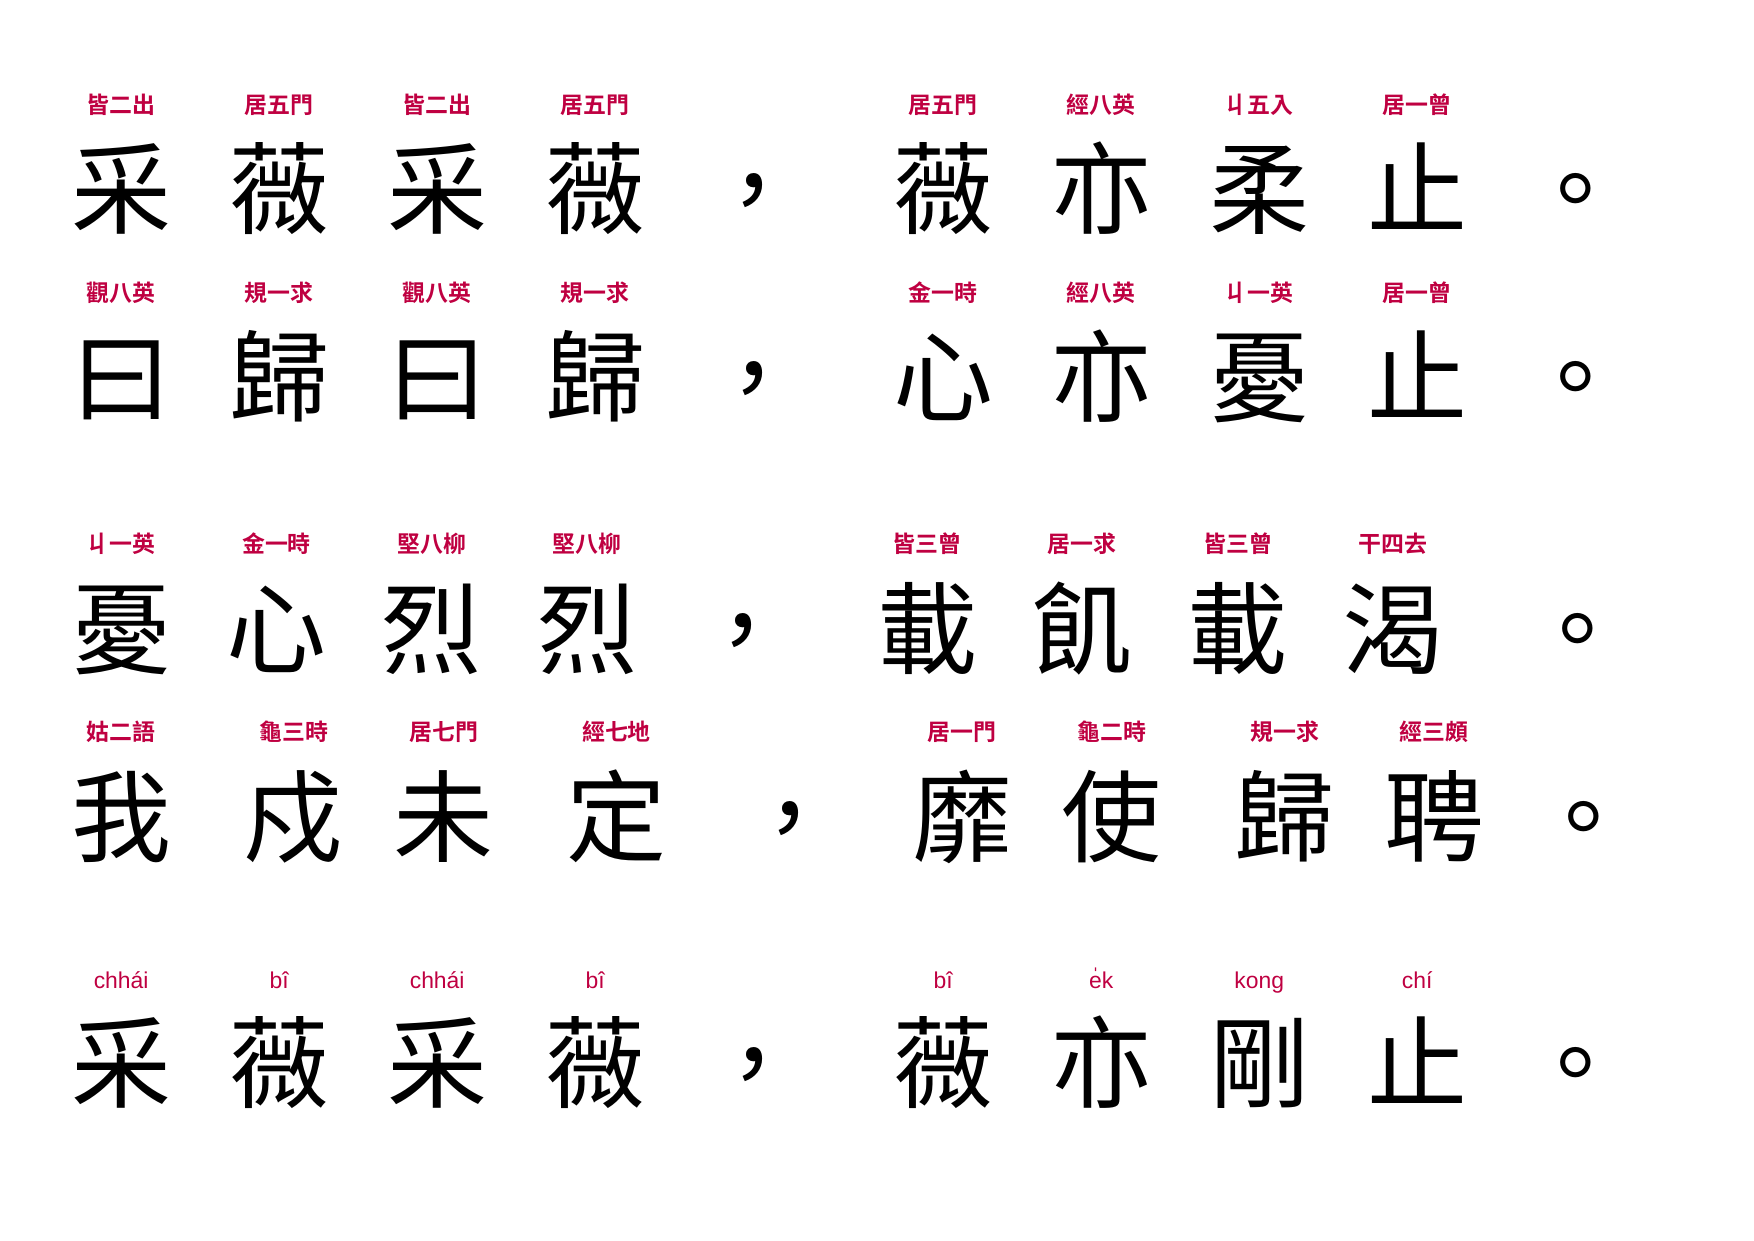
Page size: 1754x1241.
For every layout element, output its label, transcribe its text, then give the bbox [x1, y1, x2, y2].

text 采皆二出 薇居五門 采皆二出 薇居五門 ， 薇居五門 亦經八英 柔丩五入 止居一曾 。 曰觀八英 歸規一求 曰觀八英 歸規一求 ， 心金一時 亦經八英 憂丩一英 止居一曾 。 [71, 88, 1683, 444]
text 憂丩一英 心金一時 烈堅八柳 烈堅八柳 ， 載皆三曾 飢居一求 載皆三曾 渴干四去󠇡 。 我姑二語󠇡 戍龜三時 未居七門󠇡 定經七地󠇡 ， 靡居一門 使龜二時󠇡 歸規一求 聘經三頗 。 [71, 528, 1683, 883]
text 采chhái 薇bî 采chhái 薇bî ， 薇bî 亦e̍k 剛kong 止chí 。 曰oa̍t 歸kui 曰oa̍t 歸kui ， 歲sòe󠇢 亦e̍k 陽iông 止chí 。 [71, 967, 1683, 1130]
